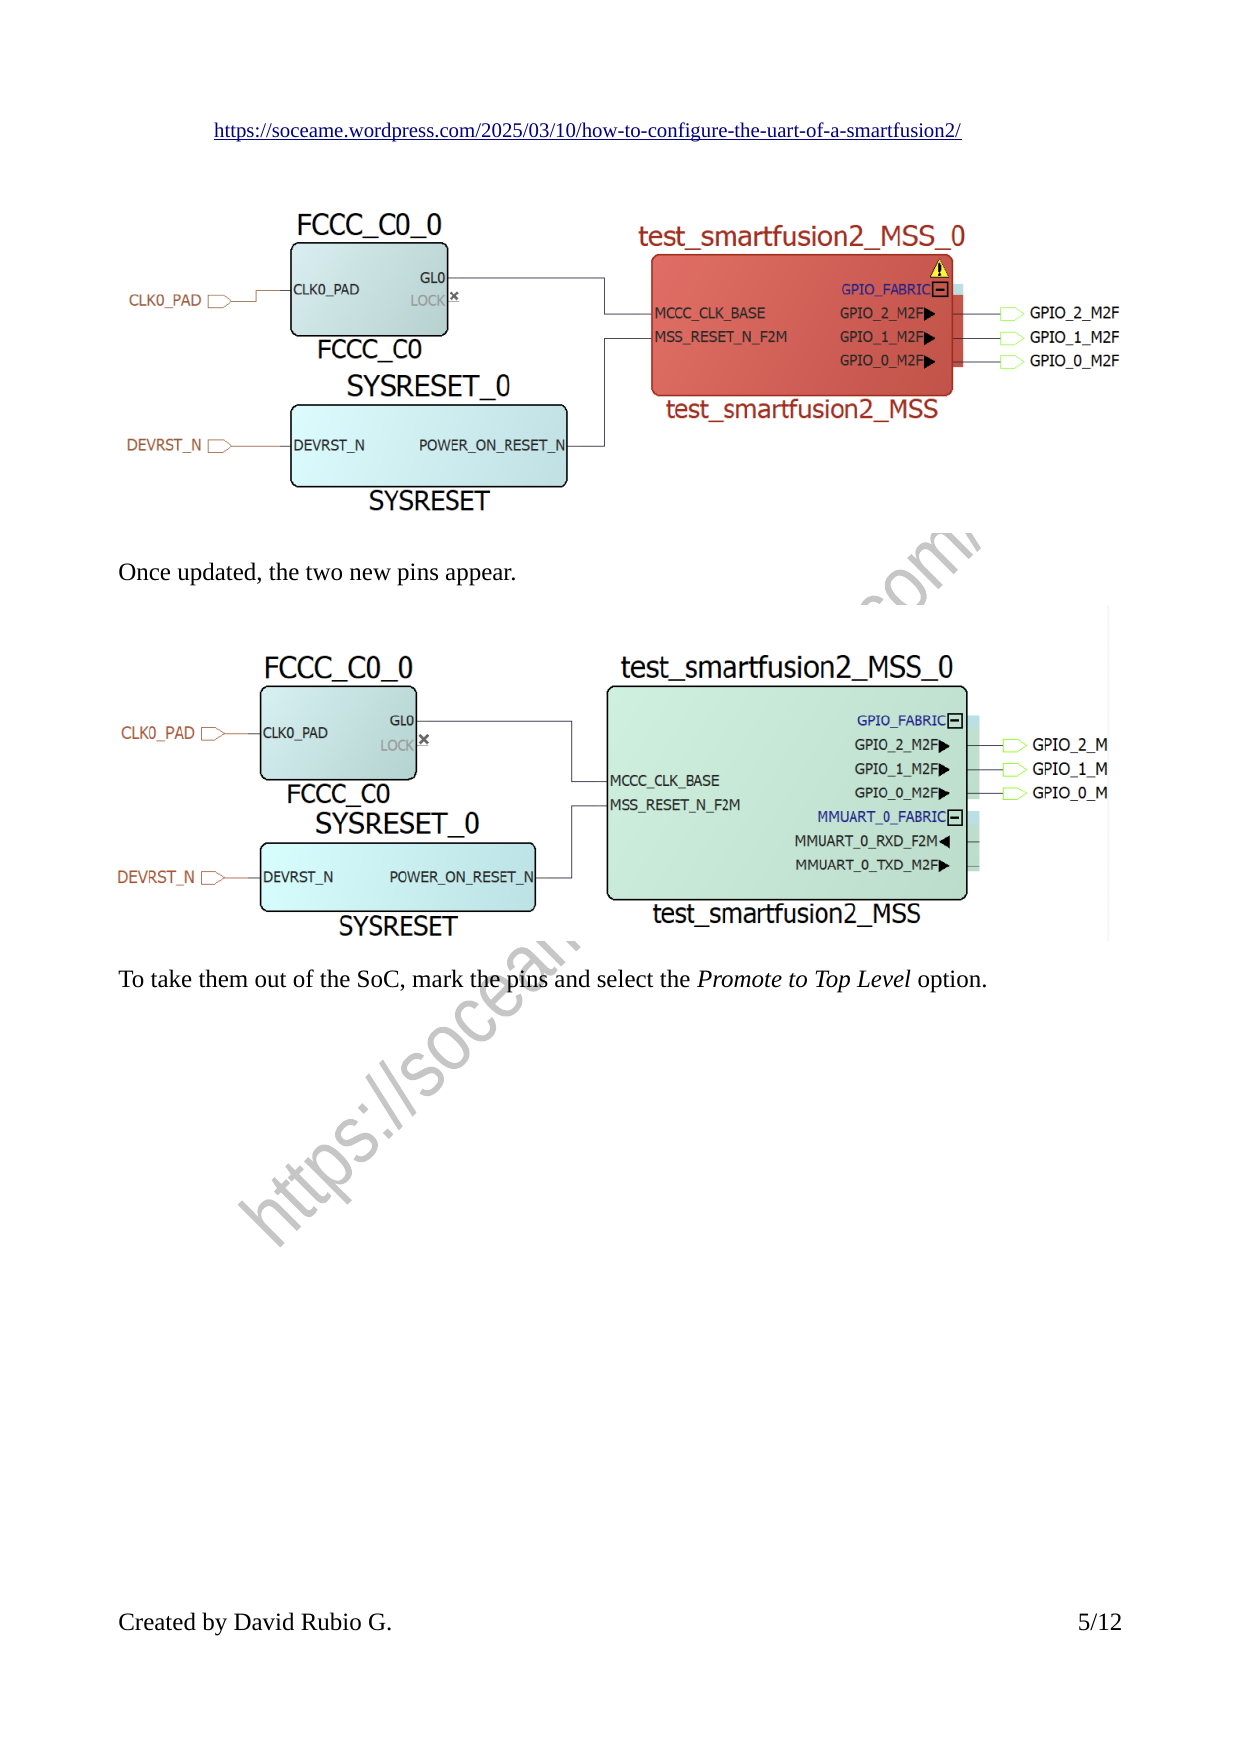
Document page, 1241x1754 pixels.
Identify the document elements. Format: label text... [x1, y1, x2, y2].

text [920, 557, 1122, 586]
picture [118, 177, 1122, 533]
text To take them out of the SoC, mark the pins and select the Promote to Top Level option. [118, 964, 1122, 993]
text Once updated, the two new pins appear. [118, 557, 934, 586]
picture [118, 605, 1110, 941]
